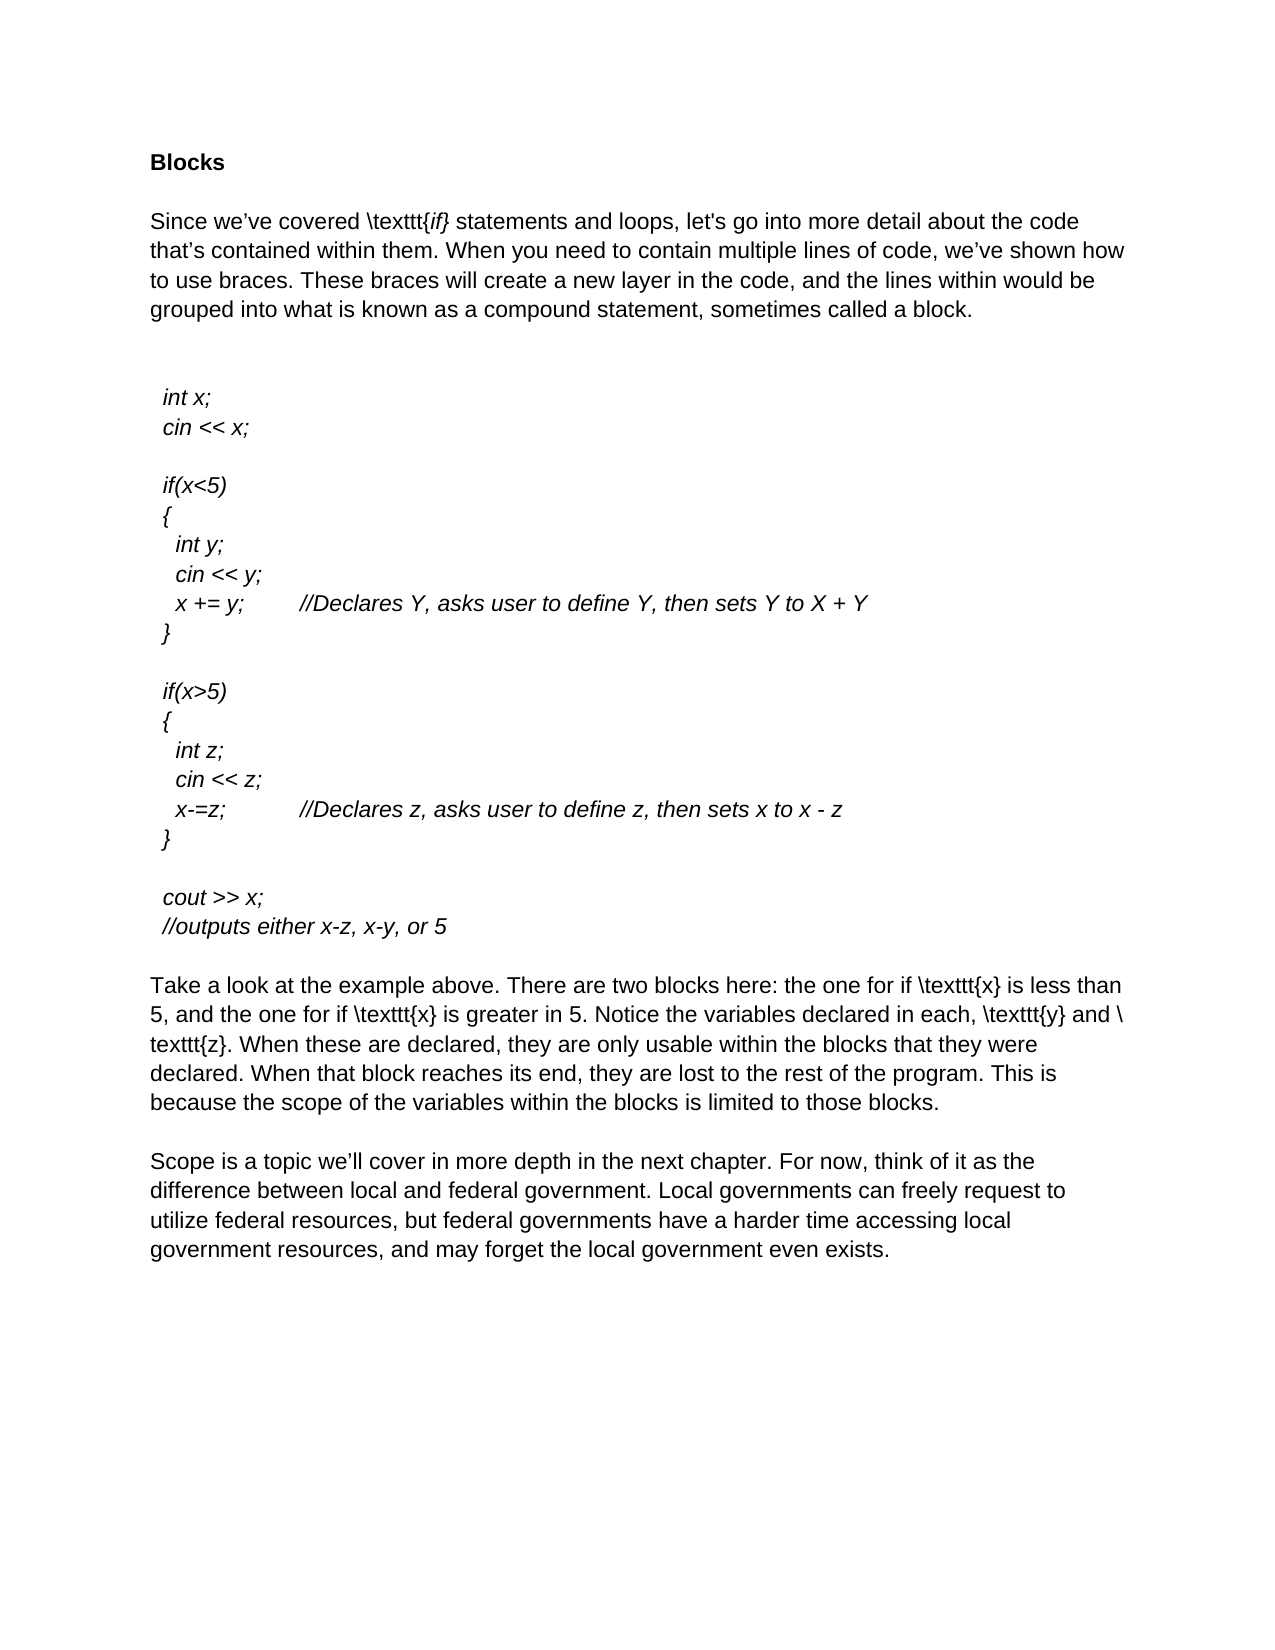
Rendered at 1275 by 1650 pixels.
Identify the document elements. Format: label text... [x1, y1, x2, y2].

text cin << z; [150, 767, 1125, 792]
text { [150, 502, 1125, 528]
text Since we’ve covered \texttt{if} statements and loops, let's go into more detail about the code that’s contained within them. When you need to contain multiple lines of code, we’ve shown how to use braces. These braces will create a new layer in the code, and the lines within would be grouped into what is known as a compound statement, sometimes called a block. [150, 209, 1125, 322]
text } [150, 826, 1125, 851]
text x += y; //Declares Y, asks user to define Y, then sets Y to X + Y [150, 591, 1125, 616]
text } [150, 620, 1125, 646]
text int z; [150, 737, 1125, 763]
text { [150, 708, 1125, 734]
text int x; [150, 385, 1125, 411]
text Take a look at the example above. There are two blocks here: the one for if \texttt{x} is less than 5, and the one for if \texttt{x} is greater in 5. Notice the variables declared in each, \texttt{y} and \texttt{z}. When these are declared, they are only usable within the blocks that they were declared. When that block reaches its end, they are lost to the rest of the program. This is because the scope of the variables within the blocks is limited to those blocks. [150, 972, 1125, 1116]
text if(x<5) [150, 473, 1125, 499]
text cout >> x; [150, 884, 1125, 910]
text cin << x; [150, 414, 1125, 440]
text int y; [150, 532, 1125, 557]
text Blocks [150, 150, 1125, 176]
text //outputs either x-z, x-y, or 5 [150, 914, 1125, 939]
text if(x>5) [150, 679, 1125, 704]
text cin << y; [150, 561, 1125, 587]
text Scope is a topic we’ll cover in more depth in the next chapter. For now, think of it as the difference between local and federal government. Local governments can freely request to utilize federal resources, but federal governments have a harder time accessing local government resources, and may forget the local government even exists. [150, 1149, 1125, 1262]
text x-=z; //Declares z, asks user to define z, then sets x to x - z [150, 796, 1125, 822]
